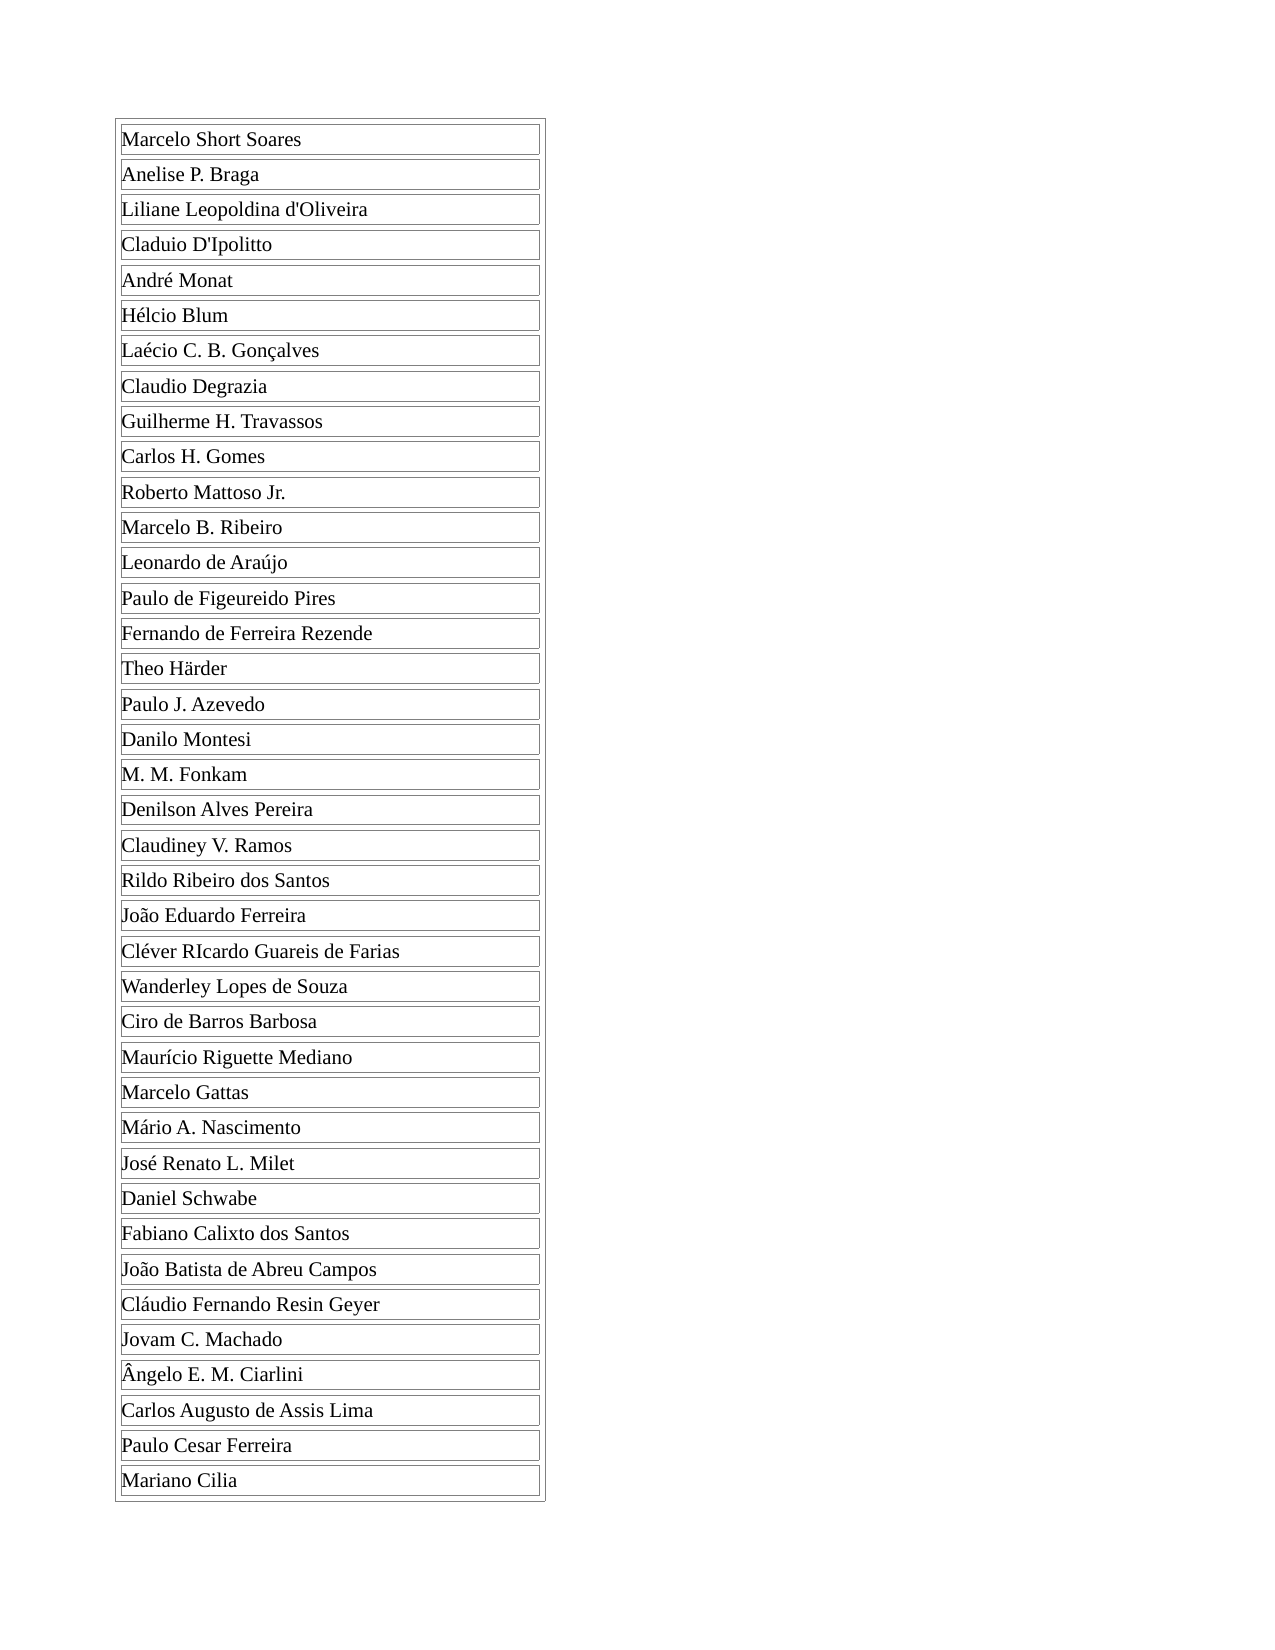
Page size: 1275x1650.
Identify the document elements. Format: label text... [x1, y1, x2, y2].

table_cell Claudio Degrazia [118, 365, 542, 401]
table_cell Fabiano Calixto dos Santos [118, 1213, 542, 1248]
table_cell Denilson Alves Pereira [118, 789, 542, 824]
table_cell Daniel Schwabe [118, 1178, 542, 1213]
table_cell Laécio C. B. Gonçalves [118, 330, 542, 365]
table_cell Claduio D'Ipolitto [118, 224, 542, 259]
table_cell Maurício Riguette Mediano [118, 1036, 542, 1072]
table_cell André Monat [118, 259, 542, 295]
table_cell Paulo Cesar Ferreira [118, 1425, 542, 1460]
table_cell Ciro de Barros Barbosa [118, 1001, 542, 1036]
table_cell Anelise P. Braga [118, 154, 542, 189]
table_cell Carlos Augusto de Assis Lima [118, 1389, 542, 1425]
table_cell Cléver RIcardo Guareis de Farias [118, 930, 542, 966]
table_cell Leonardo de Araújo [118, 542, 542, 577]
table_cell M. M. Fonkam [118, 754, 542, 789]
table_cell Wanderley Lopes de Souza [118, 966, 542, 1001]
table_cell Liliane Leopoldina d'Oliveira [118, 189, 542, 224]
table_cell Marcelo Gattas [118, 1072, 542, 1107]
table_cell Cláudio Fernando Resin Geyer [118, 1284, 542, 1319]
table_cell Mário A. Nascimento [118, 1107, 542, 1142]
table_cell Danilo Montesi [118, 719, 542, 754]
table_cell Jovam C. Machado [118, 1319, 542, 1354]
table_cell Guilherme H. Travassos [118, 401, 542, 436]
table_cell Marcelo B. Ribeiro [118, 507, 542, 542]
table_cell Roberto Mattoso Jr. [118, 471, 542, 507]
table_cell José Renato L. Milet [118, 1142, 542, 1177]
table_cell Carlos H. Gomes [118, 436, 542, 471]
table_cell Theo Härder [118, 648, 542, 683]
table_cell Paulo de Figeureido Pires [118, 577, 542, 612]
table_cell Claudiney V. Ramos [118, 824, 542, 860]
table_cell Paulo J. Azevedo [118, 683, 542, 718]
table_cell Ângelo E. M. Ciarlini [118, 1354, 542, 1389]
table_cell Hélcio Blum [118, 295, 542, 330]
table_cell João Eduardo Ferreira [118, 895, 542, 930]
table_cell Rildo Ribeiro dos Santos [118, 860, 542, 895]
table_cell Mariano Cilia [118, 1460, 542, 1495]
table_cell Fernando de Ferreira Rezende [118, 613, 542, 648]
table_cell Marcelo Short Soares [118, 119, 542, 153]
table_cell João Batista de Abreu Campos [118, 1248, 542, 1283]
